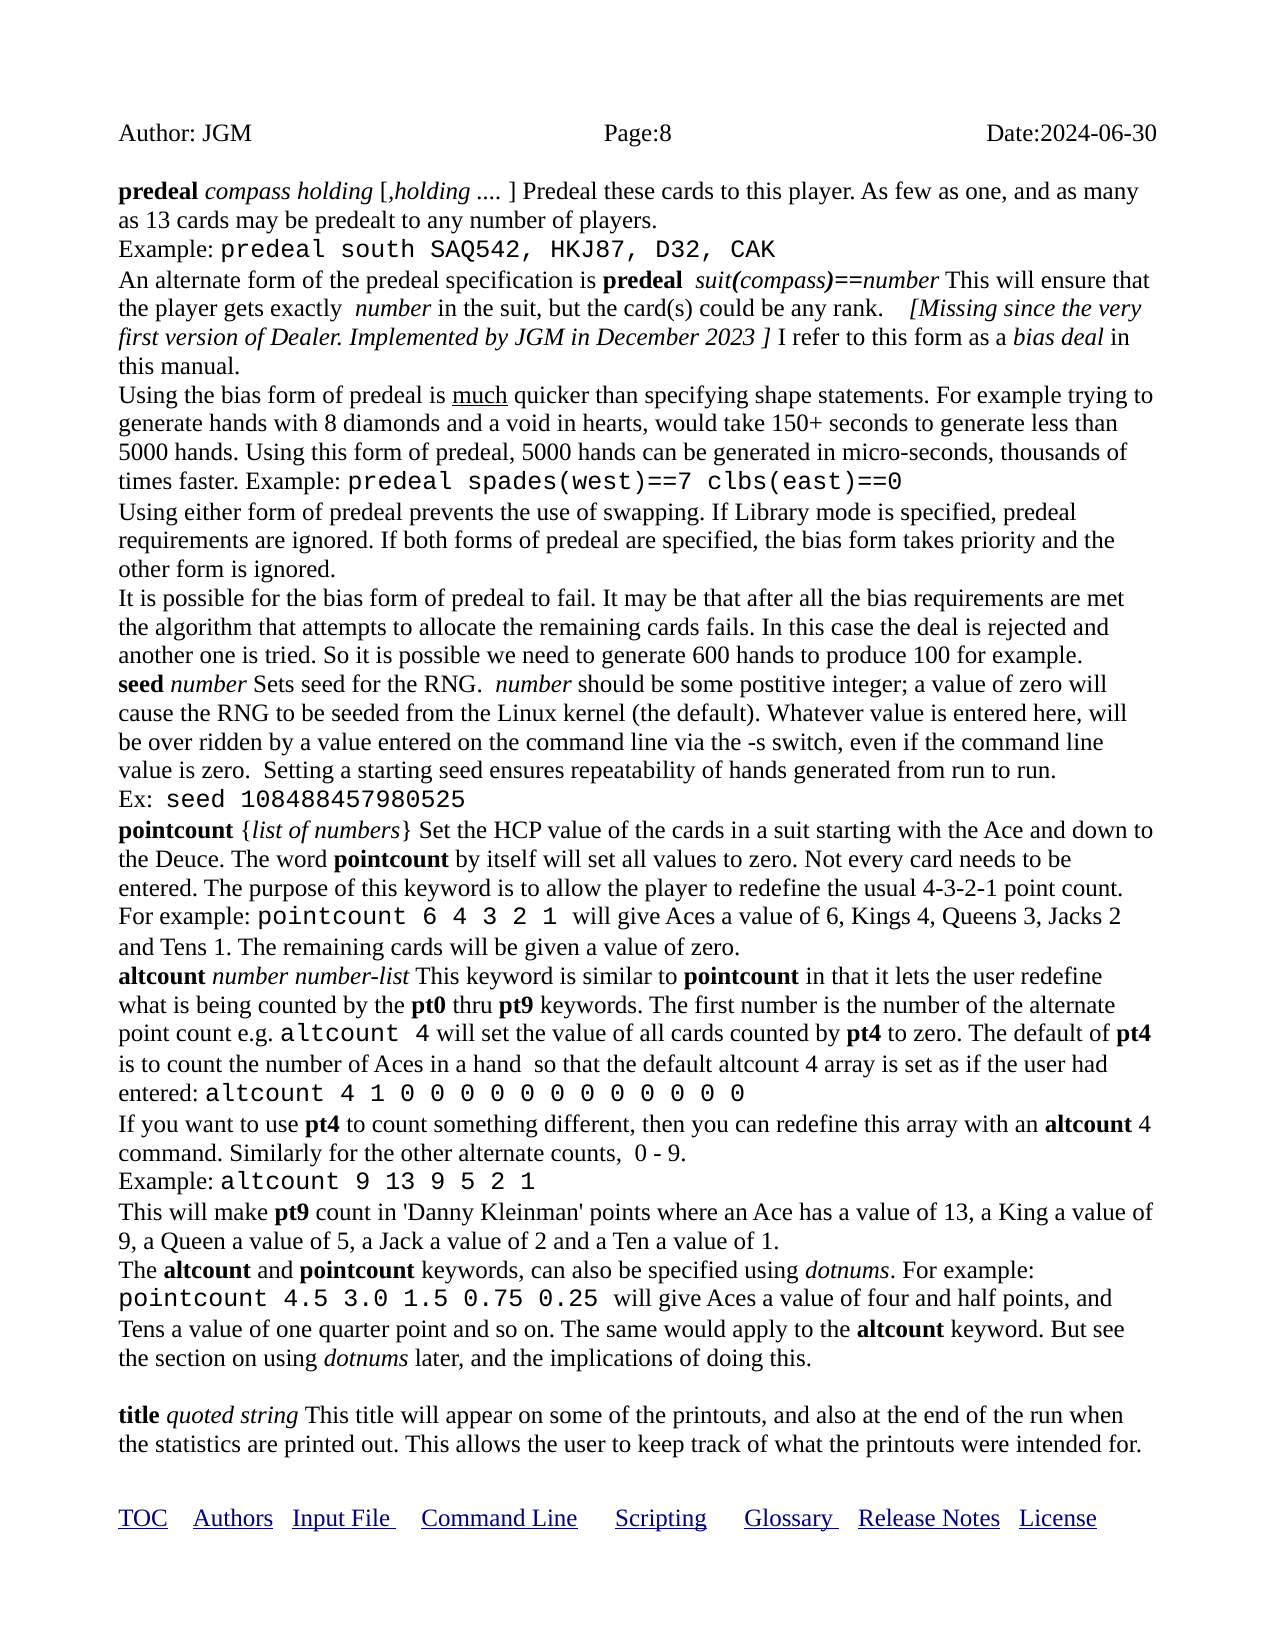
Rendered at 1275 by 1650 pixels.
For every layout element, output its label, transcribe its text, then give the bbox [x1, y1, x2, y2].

text seed number Sets seed for the RNG. number should be some postitive integer; a value of zero will cause the RNG to be seeded from the Linux kernel (the default). Whatever value is entered here, will be over ridden by a value entered on the command line via the -s switch, even if the command line value is zero. Setting a starting seed ensures repeatability of hands generated from run to run. [118, 669, 1157, 784]
text altcount number number-list This keyword is similar to pointcount in that it lets the user redefine what is being counted by the pt0 thru pt9 keywords. The first number is the number of the alternate point count e.g. altcount 4 will set the value of all cards counted by pt4 to zero. The default of pt4 is to count the number of Aces in a hand so that the default altcount 4 array is set as if the user had entered: altcount 4 1 0 0 0 0 0 0 0 0 0 0 0 0 [118, 961, 1157, 1109]
text pointcount {list of numbers} Set the HCP value of the cards in a suit starting with the Ace and down to the Deuce. The word pointcount by itself will set all values to zero. Not every card needs to be entered. The purpose of this keyword is to allow the player to redefine the usual 4-3-2-1 point count. For example: pointcount 6 4 3 2 1 will give Aces a value of 6, Kings 4, Queens 3, Jacks 2 and Tens 1. The remaining cards will be given a value of zero. [118, 815, 1157, 961]
text It is possible for the bias form of predeal to fail. It may be that after all the bias requirements are met the algorithm that attempts to allocate the remaining cards fails. In this case the deal is rejected and another one is tried. So it is possible we need to generate 600 hands to produce 100 for example. [118, 583, 1157, 669]
text The altcount and pointcount keywords, can also be specified using dotnums. For example: [118, 1255, 1157, 1283]
text An alternate form of the predeal specification is predeal suit(compass)==number This will ensure that the player gets exactly number in the suit, but the card(s) could be any rank. [Missing since the very first version of Dealer. Implemented by JGM in December 2023 ] I refer to this form as a bias deal in this manual. [118, 265, 1157, 380]
text Example: predeal south SAQ542, HKJ87, D32, CAK [118, 234, 1157, 265]
text Using either form of predeal prevents the use of swapping. If Library mode is specified, predeal requirements are ignored. If both forms of predeal are specified, the bias form takes priority and the other form is ignored. [118, 497, 1157, 583]
text Example: altcount 9 13 9 5 2 1 [118, 1166, 1157, 1197]
text pointcount 4.5 3.0 1.5 0.75 0.25 will give Aces a value of four and half points, and Tens a value of one quarter point and so on. The same would apply to the altcount keyword. But see the section on using dotnums later, and the implications of doing this. [118, 1283, 1157, 1372]
text If you want to use pt4 to count something different, then you can redefine this array with an altcount 4 command. Similarly for the other alternate counts, 0 - 9. [118, 1109, 1157, 1166]
text This will make pt9 count in 'Danny Kleinman' points where an Ace has a value of 13, a King a value of 9, a Queen a value of 5, a Jack a value of 2 and a Ten a value of 1. [118, 1197, 1157, 1255]
text title quoted string This title will appear on some of the printouts, and also at the end of the run when the statistics are printed out. This allows the user to keep track of what the printouts were intended for. [118, 1401, 1157, 1458]
text Ex: seed 108488457980525 [118, 784, 1157, 815]
text predeal compass holding [,holding .... ] Predeal these cards to this player. As few as one, and as many as 13 cards may be predealt to any number of players. [118, 176, 1157, 234]
text Using the bias form of predeal is much quicker than specifying shape statements. For example trying to generate hands with 8 diamonds and a void in hearts, would take 150+ seconds to generate less than 5000 hands. Using this form of predeal, 5000 hands can be generated in micro-seconds, thousands of times faster. Example: predeal spades(west)==7 clbs(east)==0 [118, 380, 1157, 497]
